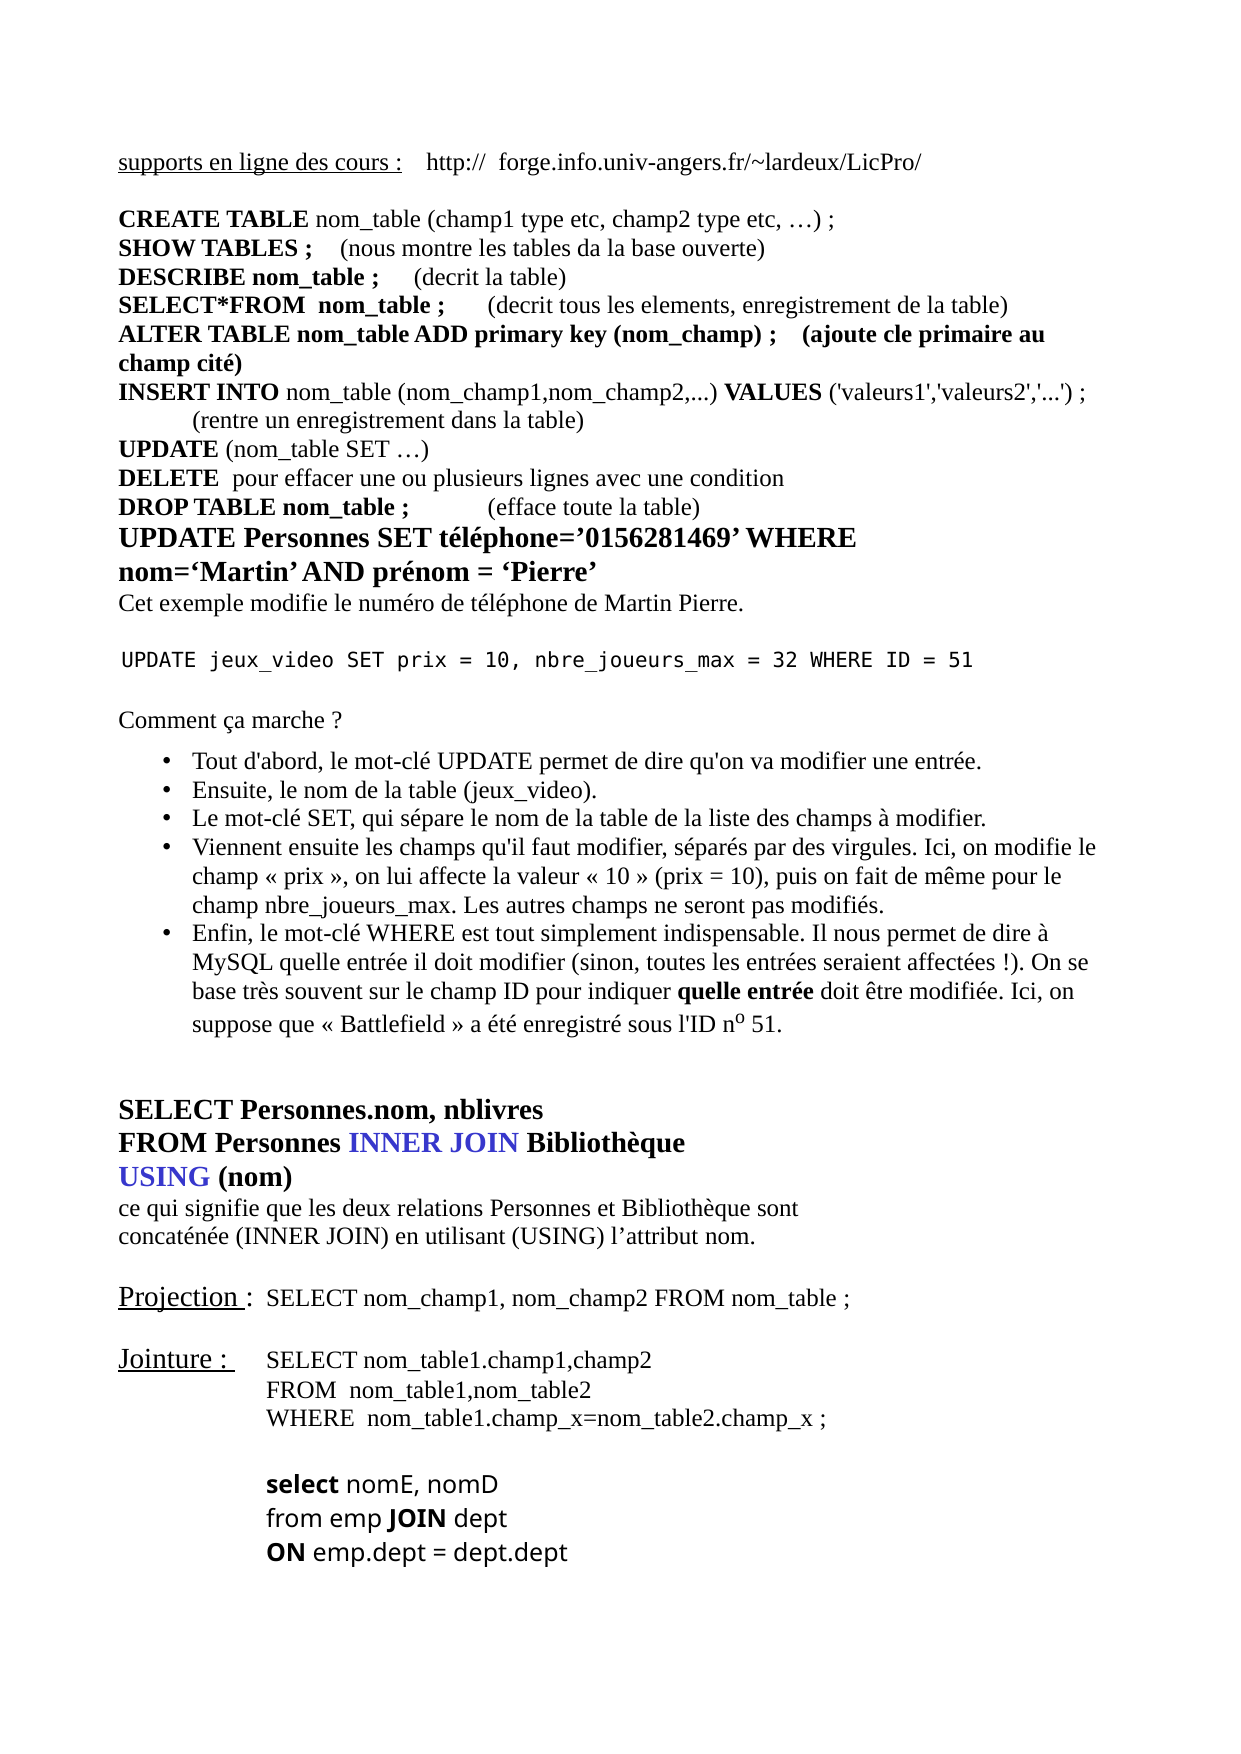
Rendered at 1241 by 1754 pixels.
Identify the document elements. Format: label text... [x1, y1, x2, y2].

text Projection : SELECT nom_champ1, nom_champ2 FROM nom_table ; [118, 1279, 1122, 1312]
text DELETE pour effacer une ou plusieurs lignes avec une condition [118, 463, 1122, 492]
table_header UPDATE jeux_video SET prix = 10, nbre_joueurs_max = 32 WHERE ID = 51 [118, 645, 986, 705]
text SELECT*FROM nom_table ; (decrit tous les elements, enregistrement de la table) [118, 291, 1122, 319]
text concaténée (INNER JOIN) en utilisant (USING) l’attribut nom. [118, 1221, 1122, 1250]
text Comment ça marche ? [118, 705, 1122, 733]
list Ensuite, le nom de la table (jeux_video). [162, 775, 1122, 803]
text FROM Personnes INNER JOIN Bibliothèque [118, 1126, 1122, 1159]
text FROM nom_table1,nom_table2 [118, 1375, 1122, 1403]
list Tout d'abord, le mot-clé UPDATE permet de dire qu'on va modifier une entrée. [162, 746, 1122, 775]
list Le mot-clé SET, qui sépare le nom de la table de la liste des champs à modifier. [162, 803, 1122, 832]
text DESCRIBE nom_table ; (decrit la table) [118, 262, 1122, 291]
list Viennent ensuite les champs qu'il faut modifier, séparés par des virgules. Ici, on modifie le champ « prix », on lui affecte la valeur « 10 » (prix = 10), puis on fait de même pour le champ nbre_joueurs_max. Les autres champs ne seront pas modifiés. [162, 832, 1122, 918]
text INSERT INTO nom_table (nom_champ1,nom_champ2,...) VALUES ('valeurs1','valeurs2','...') ; [118, 377, 1122, 406]
text SELECT Personnes.nom, nblivres [118, 1092, 1122, 1126]
text UPDATE (nom_table SET …) [118, 434, 1122, 463]
text (rentre un enregistrement dans la table) [118, 406, 1122, 434]
text ALTER TABLE nom_table ADD primary key (nom_champ) ; (ajoute cle primaire au champ cité) [118, 319, 1122, 377]
text from emp JOIN dept [118, 1500, 1122, 1534]
text ON emp.dept = dept.dept [118, 1534, 1122, 1568]
text select nomE, nomD [118, 1466, 1122, 1500]
text USING (nom) [118, 1159, 1122, 1193]
text DROP TABLE nom_table ; (efface toute la table) [118, 492, 1122, 521]
text SHOW TABLES ; (nous montre les tables da la base ouverte) [118, 233, 1122, 262]
list Enfin, le mot-clé WHERE est tout simplement indispensable. Il nous permet de dire à MySQL quelle entrée il doit modifier (sinon, toutes les entrées seraient affectées !). On se base très souvent sur le champ ID pour indiquer quelle entrée doit être modifiée. Ici, on suppose que « Battlefield » a été enregistré sous l'ID no 51. [162, 918, 1122, 1038]
text Jointure : SELECT nom_table1.champ1,champ2 [118, 1341, 1122, 1375]
text ce qui signifie que les deux relations Personnes et Bibliothèque sont [118, 1193, 1122, 1221]
text WHERE nom_table1.champ_x=nom_table2.champ_x ; [118, 1403, 1122, 1432]
text CREATE TABLE nom_table (champ1 type etc, champ2 type etc, …) ; [118, 204, 1122, 233]
text Cet exemple modifie le numéro de téléphone de Martin Pierre. [118, 588, 1122, 616]
text UPDATE Personnes SET téléphone=’0156281469’ WHERE [118, 521, 1122, 554]
text nom=‘Martin’ AND prénom = ‘Pierre’ [118, 554, 1122, 588]
text supports en ligne des cours : http:// forge.info.univ-angers.fr/~lardeux/LicPro/ [118, 147, 1122, 176]
